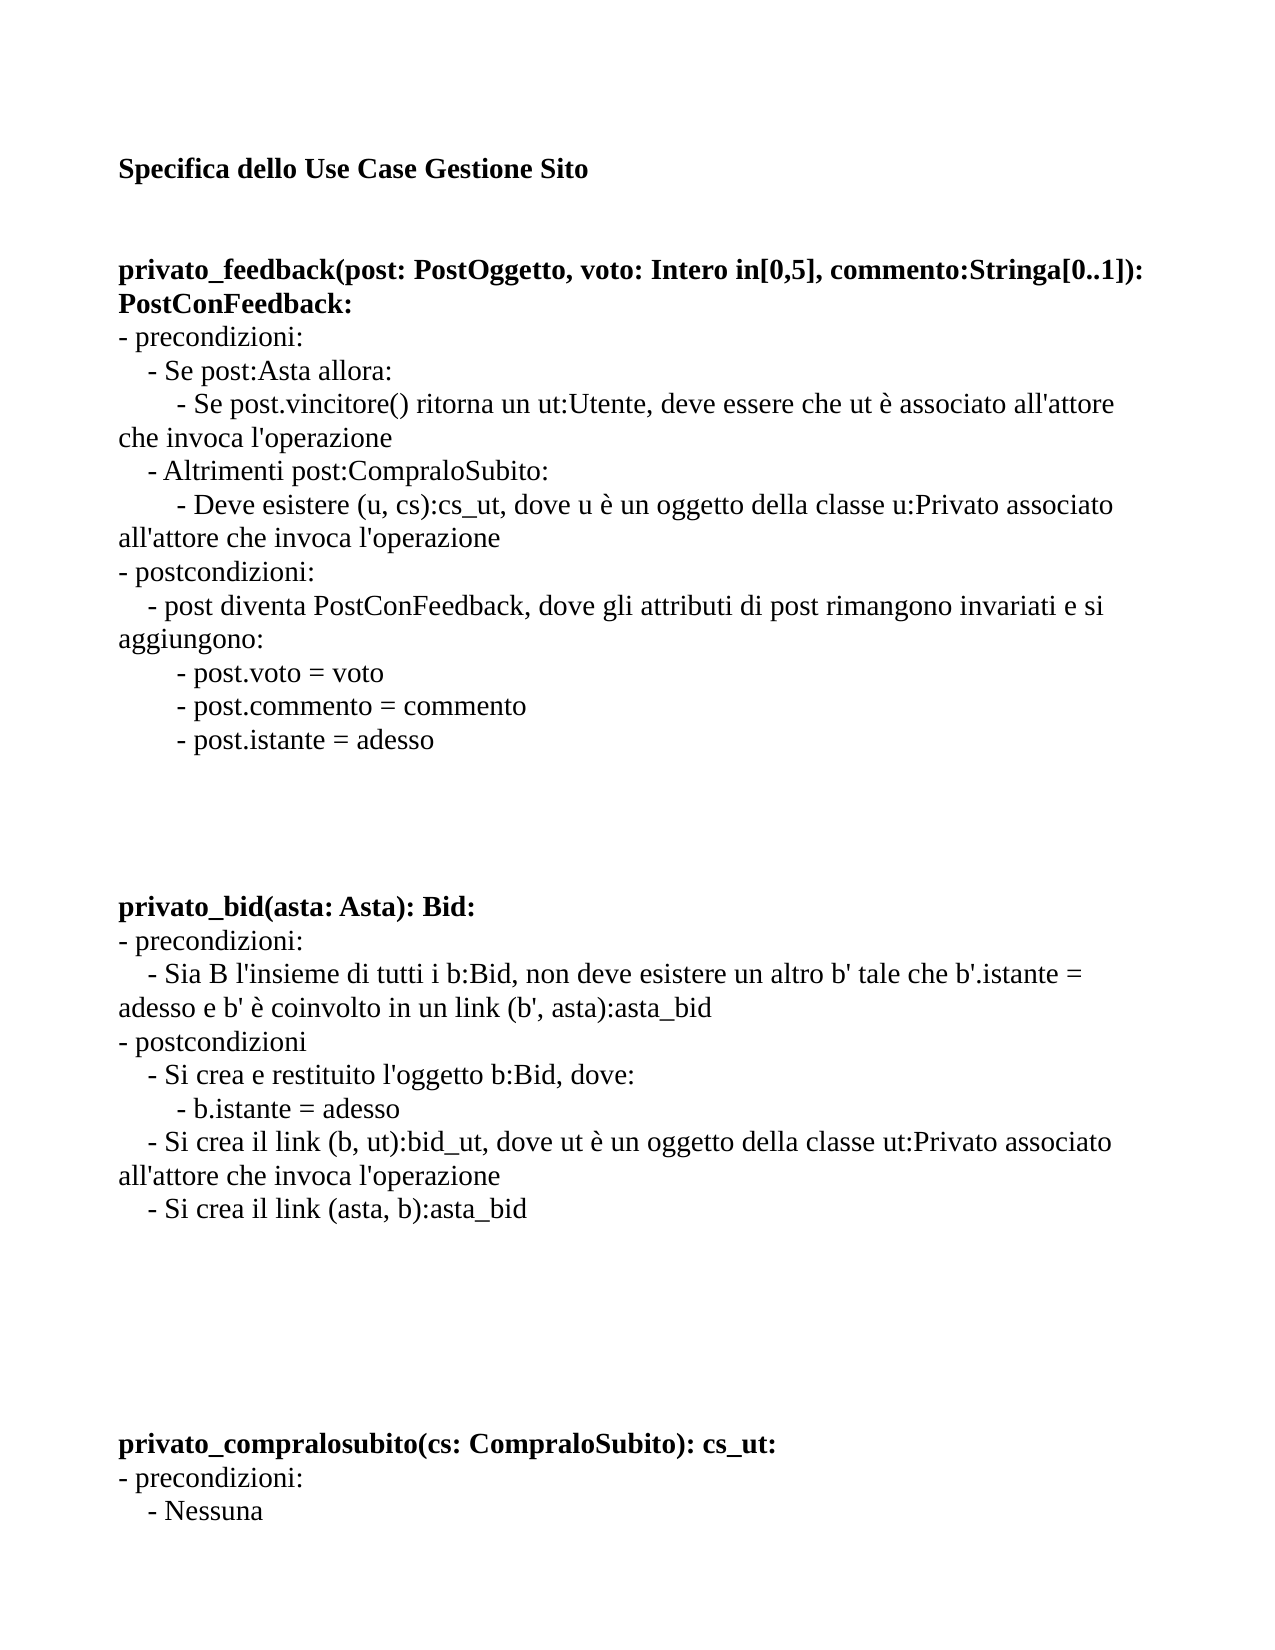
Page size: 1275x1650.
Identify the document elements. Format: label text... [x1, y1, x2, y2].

text - Se post.vincitore() ritorna un ut:Utente, deve essere che ut è associato all'attore che invoca l'operazione [118, 386, 1157, 453]
text - Sia B l'insieme di tutti i b:Bid, non deve esistere un altro b' tale che b'.istante = adesso e b' è coinvolto in un link (b', asta):asta_bid [118, 957, 1157, 1024]
text - Deve esistere (u, cs):cs_ut, dove u è un oggetto della classe u:Privato associato all'attore che invoca l'operazione [118, 487, 1157, 554]
text - precondizioni: [118, 923, 1157, 957]
text - postcondizioni [118, 1024, 1157, 1057]
text - post.istante = adesso [118, 722, 1157, 755]
text privato_feedback(post: PostOggetto, voto: Intero in[0,5], commento:Stringa[0..1]): PostConFeedback: [118, 252, 1157, 319]
text - Si crea e restituito l'oggetto b:Bid, dove: [118, 1057, 1157, 1091]
text privato_bid(asta: Asta): Bid: [118, 889, 1157, 923]
text - Nessuna [118, 1493, 1157, 1527]
text - precondizioni: [118, 319, 1157, 353]
text - post.commento = commento [118, 688, 1157, 722]
text - post diventa PostConFeedback, dove gli attributi di post rimangono invariati e si aggiungono: [118, 588, 1157, 655]
text - postcondizioni: [118, 554, 1157, 588]
text - b.istante = adesso [118, 1091, 1157, 1124]
text - Se post:Asta allora: [118, 353, 1157, 386]
text - Si crea il link (b, ut):bid_ut, dove ut è un oggetto della classe ut:Privato associato all'attore che invoca l'operazione [118, 1124, 1157, 1191]
text - Altrimenti post:CompraloSubito: [118, 453, 1157, 487]
text - precondizioni: [118, 1460, 1157, 1493]
text - Si crea il link (asta, b):asta_bid [118, 1191, 1157, 1225]
text privato_compralosubito(cs: CompraloSubito): cs_ut: [118, 1426, 1157, 1460]
text - post.voto = voto [118, 655, 1157, 688]
text Specifica dello Use Case Gestione Sito [118, 152, 1157, 185]
